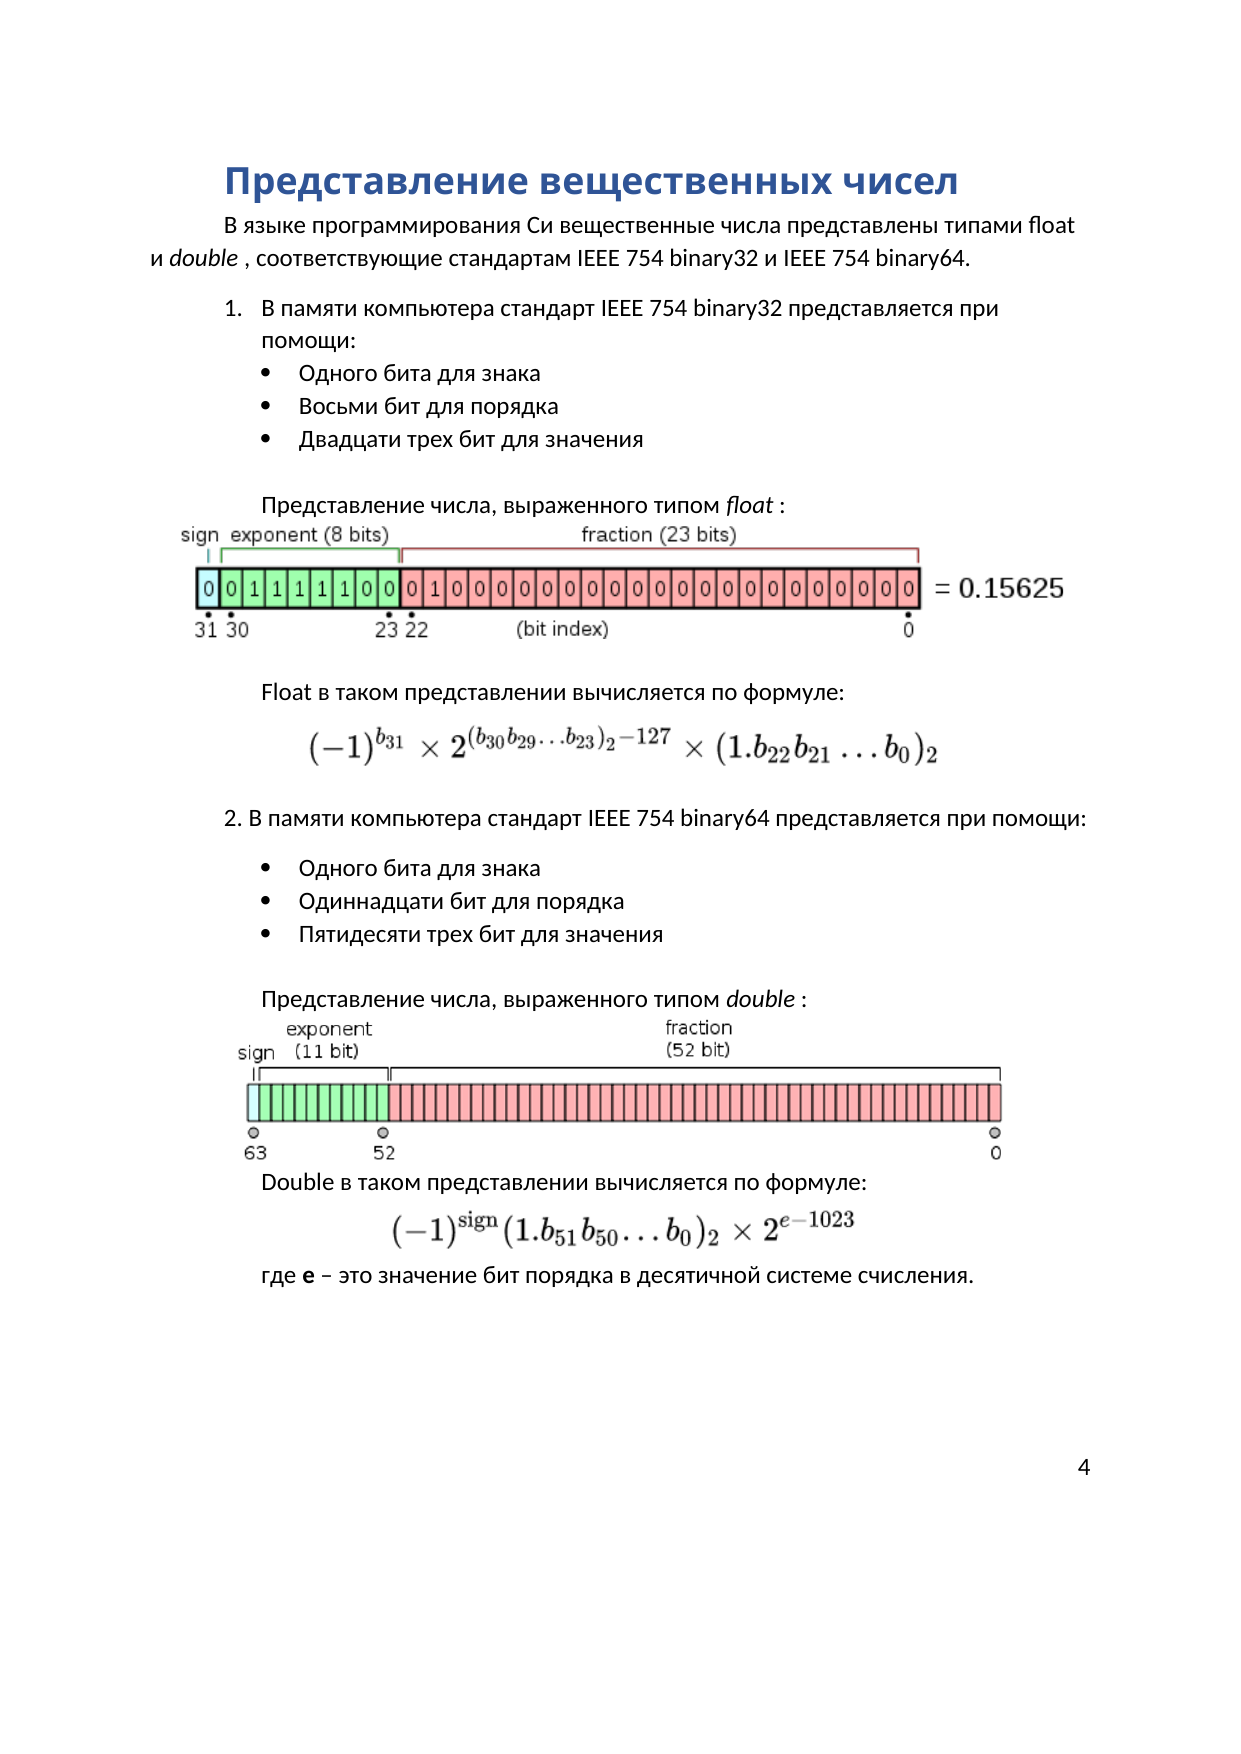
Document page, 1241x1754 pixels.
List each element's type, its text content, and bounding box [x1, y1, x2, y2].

list Float в таком представлении вычисляется по формуле: [261, 676, 1090, 707]
list Пятидесяти трех бит для значения [261, 918, 1090, 948]
list Представление числа, выраженного типом double : [261, 983, 1090, 1014]
picture [300, 715, 940, 781]
list где e – это значение бит порядка в десятичной системе счисления. [261, 1199, 1090, 1290]
list В памяти компьютера стандарт IEEE 754 binary32 представляется при помощи: [224, 292, 1090, 355]
list Одиннадцати бит для порядка [261, 885, 1090, 915]
list Восьми бит для порядка [261, 391, 1090, 421]
picture [177, 525, 1064, 639]
picture [235, 1016, 1005, 1164]
list Двадцати трех бит для значения [261, 423, 1090, 454]
list Одного бита для знака [261, 852, 1090, 882]
list Одного бита для знака [261, 358, 1090, 388]
list Представление числа, выраженного типом float : [261, 489, 1090, 520]
text 2. В памяти компьютера стандарт IEEE 754 binary64 представляется при помощи: [150, 726, 1090, 833]
subtitle Представление вещественных чисел [150, 154, 1090, 205]
picture [383, 1207, 857, 1255]
list Double в таком представлении вычисляется по формуле: [261, 1016, 1090, 1197]
text В языке программирования Си вещественные числа представлены типами float и double , соответствующие стандартам IEEE 754 binary32 и IEEE 754 binary64. [150, 209, 1090, 273]
